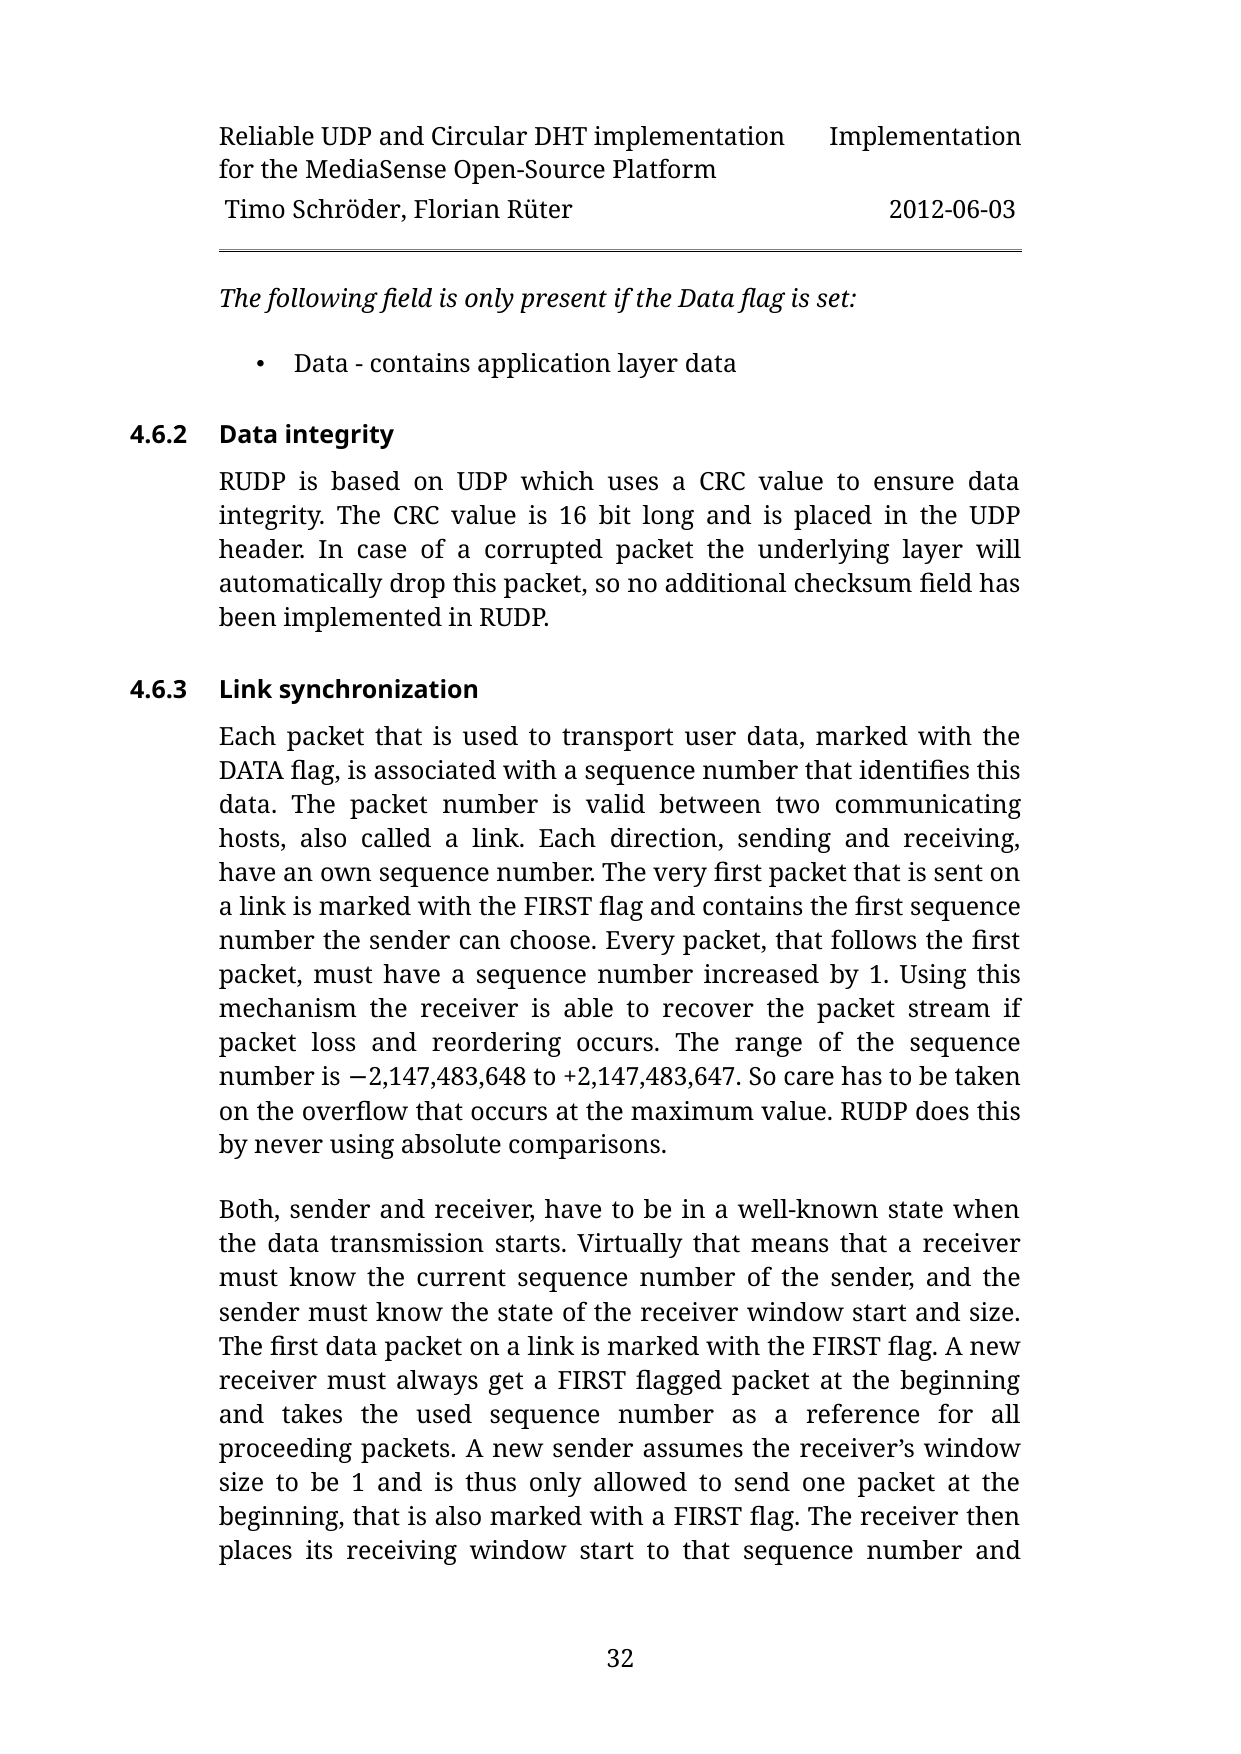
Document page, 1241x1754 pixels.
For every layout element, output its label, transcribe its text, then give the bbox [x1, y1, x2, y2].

subtitle Link synchronization [130, 671, 1022, 705]
text The following field is only present if the Data flag is set: [218, 281, 1022, 315]
text Both, sender and receiver, have to be in a well-known state when the data transmission starts. Virtually that means that a receiver must know the current sequence number of the sender, and the sender must know the state of the receiver window start and size. The first data packet on a link is marked with the FIRST flag. A new receiver must always get a FIRST flagged packet at the beginning and takes the used sequence number as a reference for all proceeding packets. A new sender assumes the receiver’s window size to be 1 and is thus only allowed to send one packet at the beginning, that is also marked with a FIRST flag. The receiver then places its receiving window start to that sequence number and [218, 1192, 1022, 1567]
list Data - contains application layer data [256, 346, 1022, 379]
text Each packet that is used to transport user data, marked with the DATA flag, is associated with a sequence number that identifies this data. The packet number is valid between two communicating hosts, also called a link. Each direction, sending and receiving, have an own sequence number. The very first packet that is sent on a link is marked with the FIRST flag and contains the first sequence number the sender can choose. Every packet, that follows the first packet, must have a sequence number increased by 1. Using this mechanism the receiver is able to recover the packet stream if packet loss and reordering occurs. The range of the sequence number is −2,147,483,648 to +2,147,483,647. So care has to be taken on the overflow that occurs at the maximum value. RUDP does this by never using absolute comparisons. [218, 718, 1022, 1161]
text RUDP is based on UDP which uses a CRC value to ensure data integrity. The CRC value is 16 bit long and is placed in the UDP header. In case of a corrupted packet the underlying layer will automatically drop this packet, so no additional checksum field has been implemented in RUDP. [218, 464, 1022, 634]
subtitle Data integrity [130, 417, 1022, 451]
